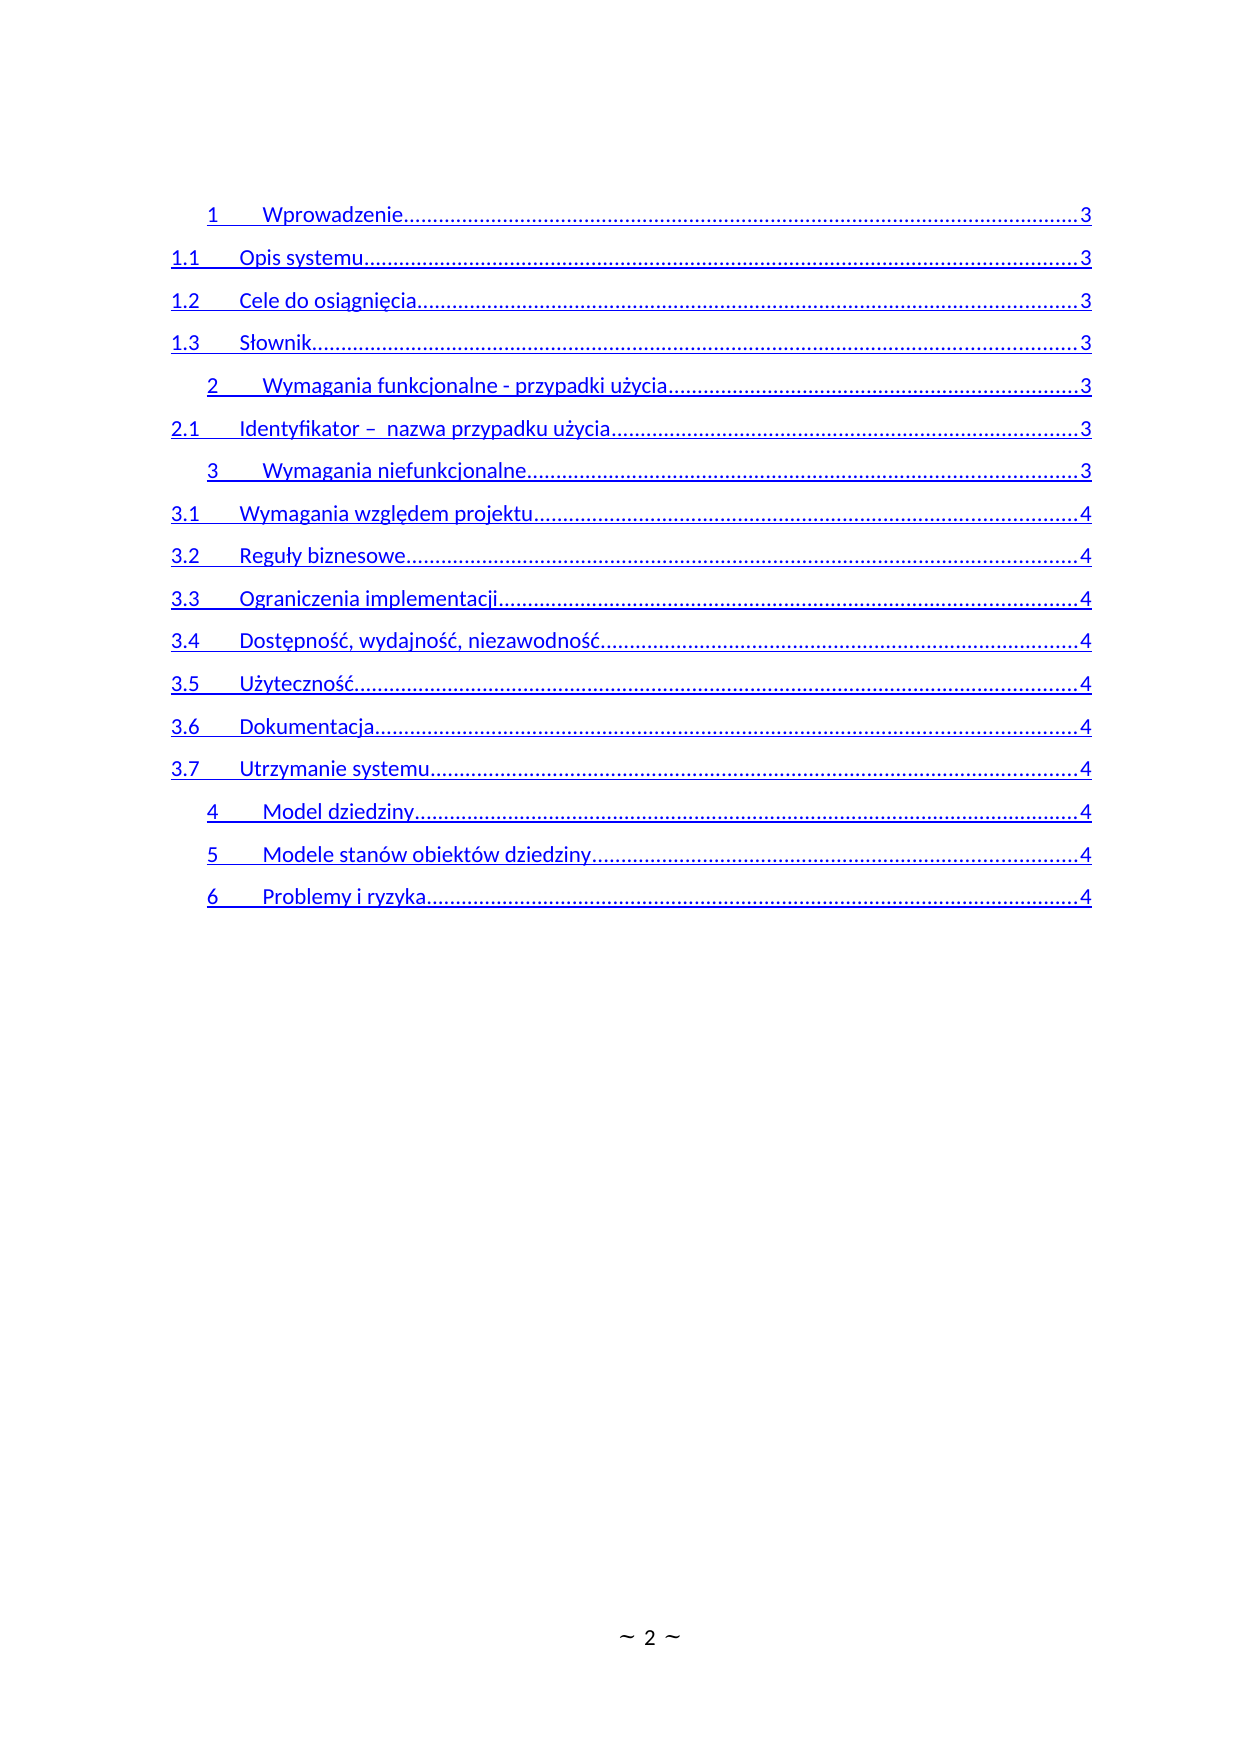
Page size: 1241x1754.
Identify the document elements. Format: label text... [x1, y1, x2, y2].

text 6 Problemy i ryzyka 4 [207, 882, 1093, 910]
text 2.1 Identyfikator – nazwa przypadku użycia 3 [171, 414, 1093, 442]
text 3.4 Dostępność, wydajność, niezawodność 4 [171, 627, 1093, 655]
text 3.3 Ograniczenia implementacji 4 [171, 584, 1093, 612]
text 1.3 Słownik 3 [171, 328, 1093, 356]
text 4 Model dziedziny 4 [207, 797, 1093, 825]
text 1.2 Cele do osiągnięcia 3 [171, 286, 1093, 314]
text 1.1 Opis systemu 3 [171, 243, 1093, 271]
text 3 Wymagania niefunkcjonalne 3 [207, 456, 1093, 484]
text 3.1 Wymagania względem projektu 4 [171, 499, 1093, 527]
text 3.2 Reguły biznesowe 4 [171, 541, 1093, 569]
text 3.7 Utrzymanie systemu 4 [171, 754, 1093, 782]
text 2 Wymagania funkcjonalne - przypadki użycia 3 [207, 371, 1093, 399]
text 3.6 Dokumentacja 4 [171, 712, 1093, 740]
text 5 Modele stanów obiektów dziedziny 4 [207, 840, 1093, 868]
text 3.5 Użyteczność 4 [171, 669, 1093, 697]
text 1 Wprowadzenie 3 [207, 201, 1093, 229]
